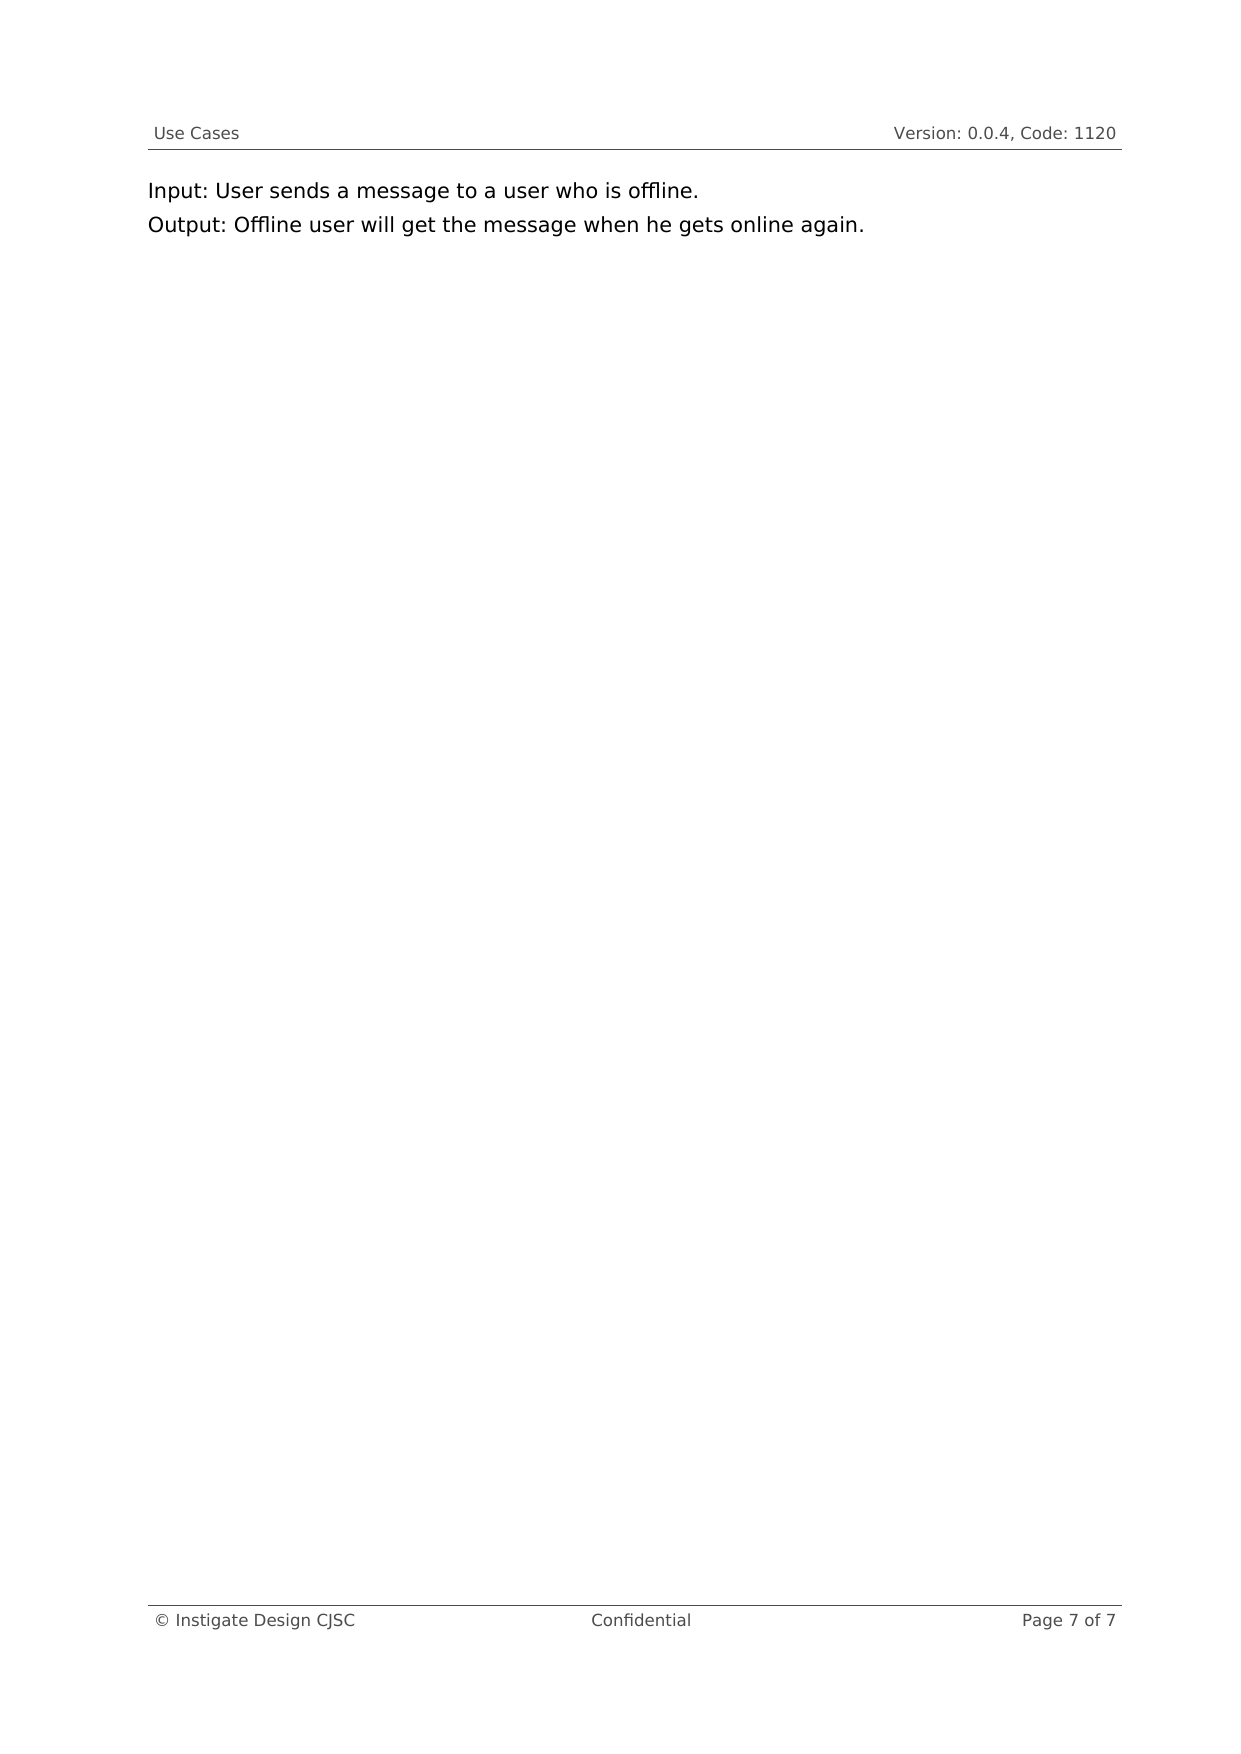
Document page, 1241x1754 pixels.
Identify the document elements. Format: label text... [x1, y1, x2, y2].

text Input: User sends a message to a user who is offline. [148, 179, 1122, 203]
text Output: Offline user will get the message when he gets online again. [148, 213, 1122, 237]
